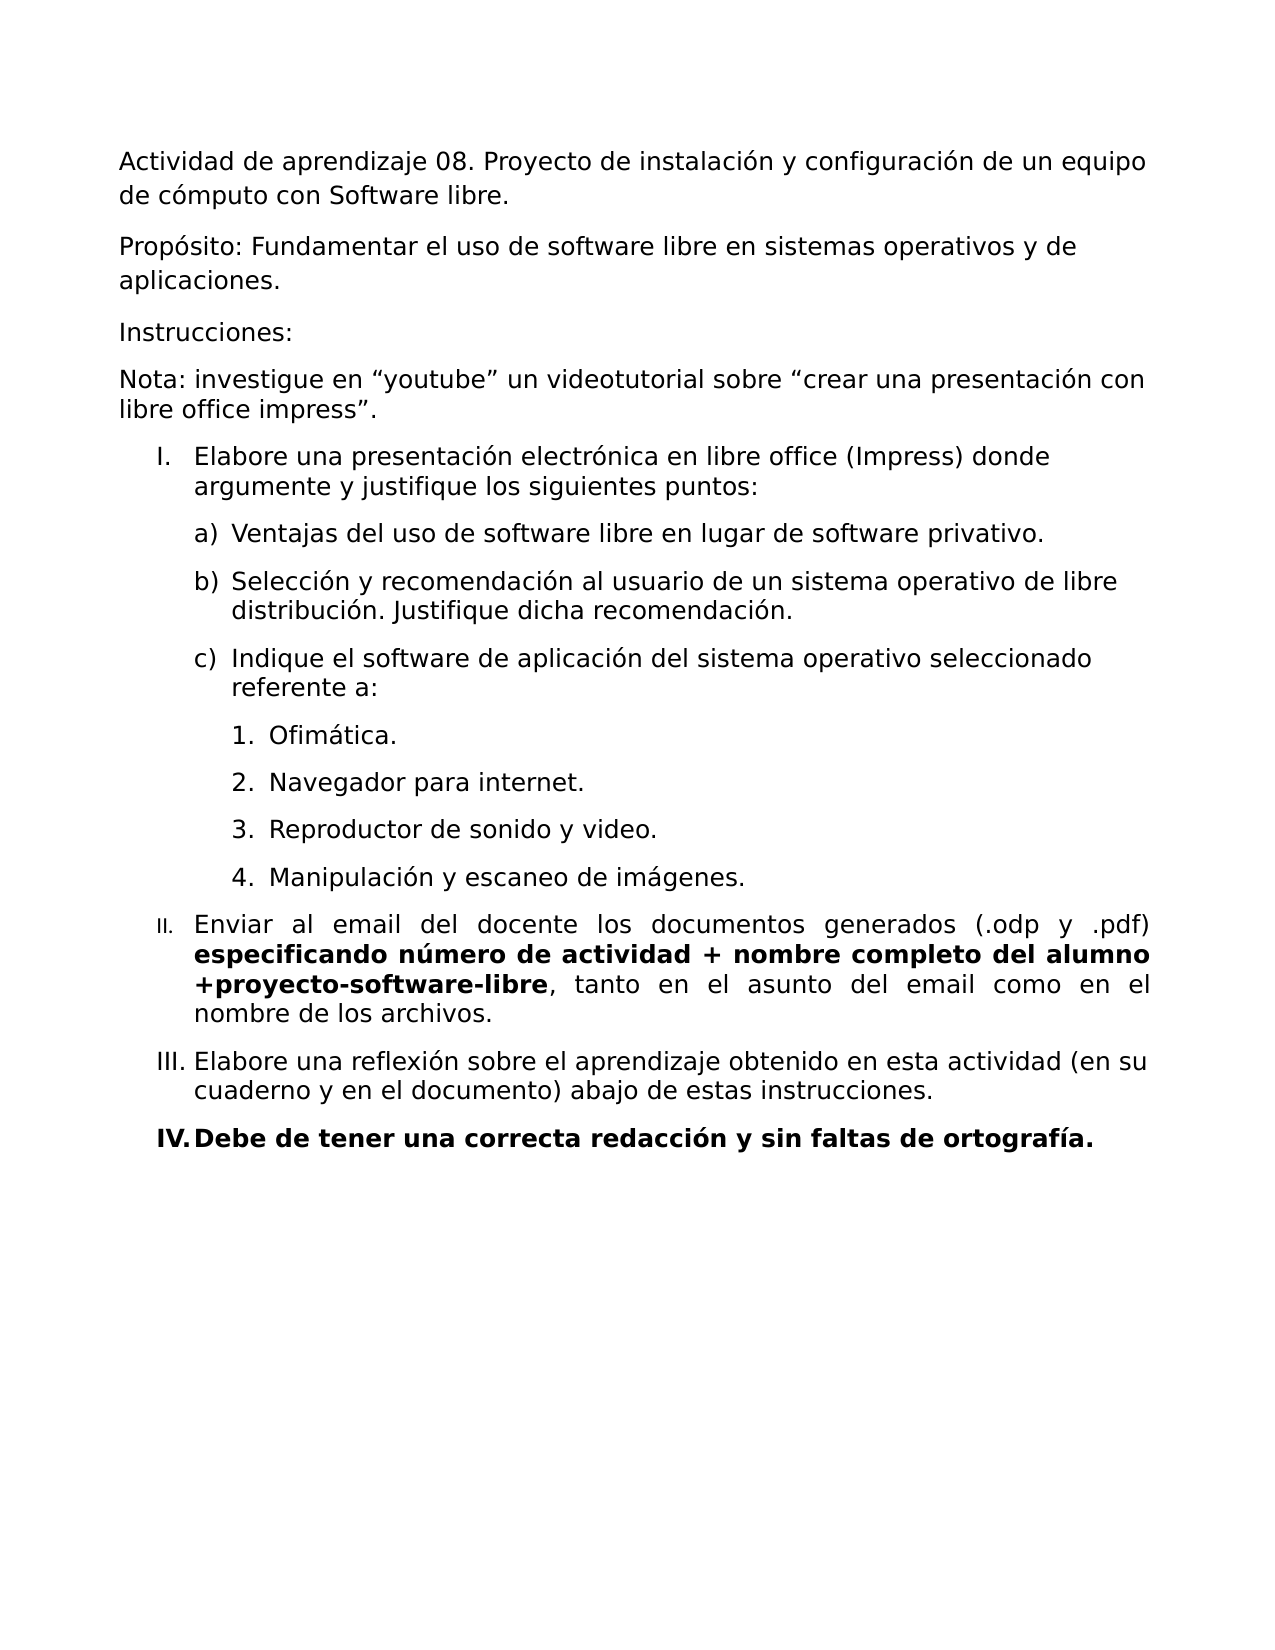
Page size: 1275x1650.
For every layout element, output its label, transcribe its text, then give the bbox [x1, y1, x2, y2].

list Reproductor de sonido y video. [231, 815, 1152, 845]
list Elabore una presentación electrónica en libre office (Impress) donde argumente y justifique los siguientes puntos: [156, 442, 1152, 501]
text Instrucciones: [119, 317, 1152, 347]
list Indique el software de aplicación del sistema operativo seleccionado referente a: [194, 643, 1152, 703]
list Debe de tener una correcta redacción y sin faltas de ortografía. [156, 1123, 1152, 1153]
list Elabore una reflexión sobre el aprendizaje obtenido en esta actividad (en su cuaderno y en el documento) abajo de estas instrucciones. [156, 1046, 1152, 1106]
list Navegador para internet. [231, 768, 1152, 797]
list Ventajas del uso de software libre en lugar de software privativo. [194, 519, 1152, 548]
list Manipulación y escaneo de imágenes. [231, 862, 1152, 892]
list Ofimática. [231, 720, 1152, 750]
text Nota: investigue en “youtube” un videotutorial sobre “crear una presentación con libre office impress”. [119, 364, 1152, 424]
list Selección y recomendación al usuario de un sistema operativo de libre distribución. Justifique dicha recomendación. [194, 566, 1152, 626]
text Actividad de aprendizaje 08. Proyecto de instalación y configuración de un equipo de cómputo con Software libre. [119, 148, 1152, 210]
text Propósito: Fundamentar el uso de software libre en sistemas operativos y de aplicaciones. [119, 232, 1152, 295]
list Enviar al email del docente los documentos generados (.odp y .pdf) especificando número de actividad + nombre completo del alumno +proyecto-software-libre, tanto en el asunto del email como en el nombre de los archivos. [156, 910, 1152, 1029]
